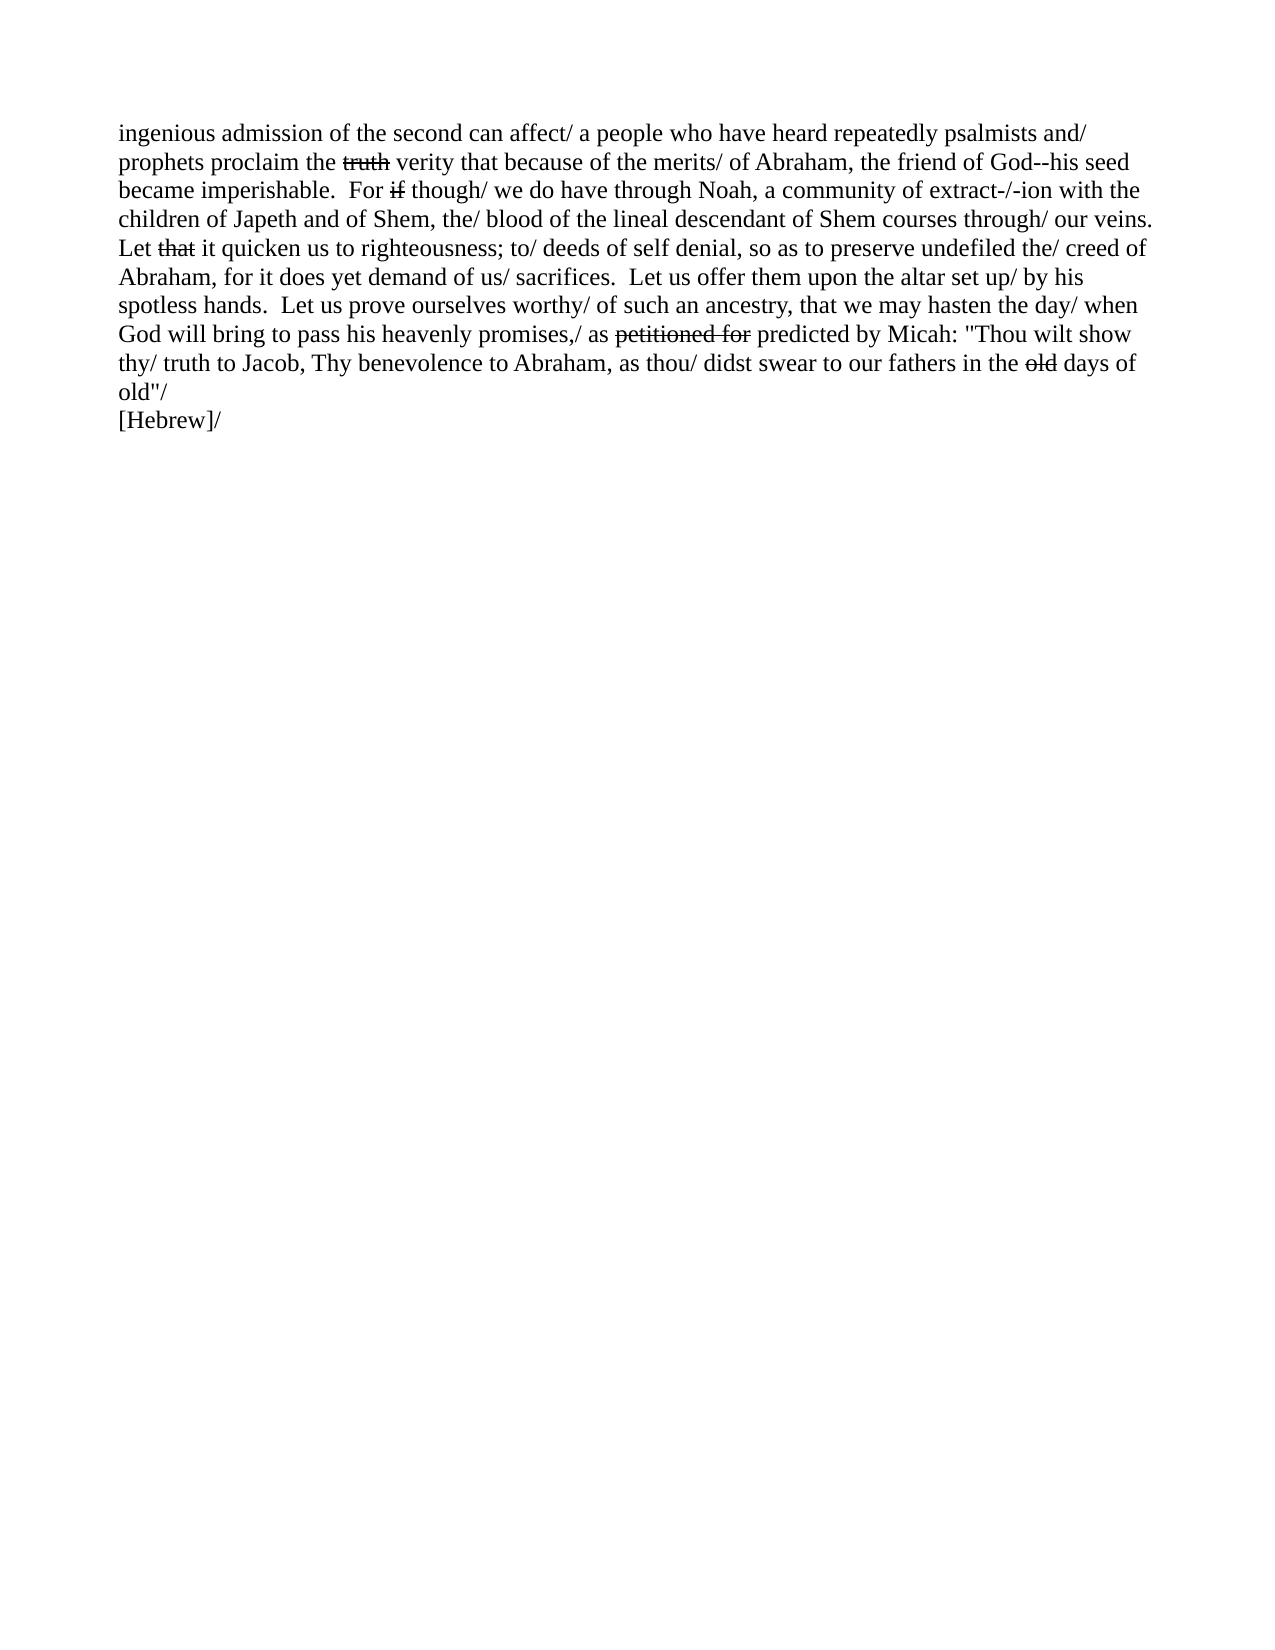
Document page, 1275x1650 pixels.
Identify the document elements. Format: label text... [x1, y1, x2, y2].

text ingenious admission of the second can affect/ a people who have heard repeatedly psalmists and/ prophets proclaim the truth verity that because of the merits/ of Abraham, the friend of God--his seed became imperishable. For if though/ we do have through Noah, a community of extract-/-ion with the children of Japeth and of Shem, the/ blood of the lineal descendant of Shem courses through/ our veins. Let that it quicken us to righteousness; to/ deeds of self denial, so as to preserve undefiled the/ creed of Abraham, for it does yet demand of us/ sacrifices. Let us offer them upon the altar set up/ by his spotless hands. Let us prove ourselves worthy/ of such an ancestry, that we may hasten the day/ when God will bring to pass his heavenly promises,/ as petitioned for predicted by Micah: "Thou wilt show thy/ truth to Jacob, Thy benevolence to Abraham, as thou/ didst swear to our fathers in the old days of old"/ [118, 118, 1157, 406]
text [Hebrew]/ [118, 406, 1157, 434]
